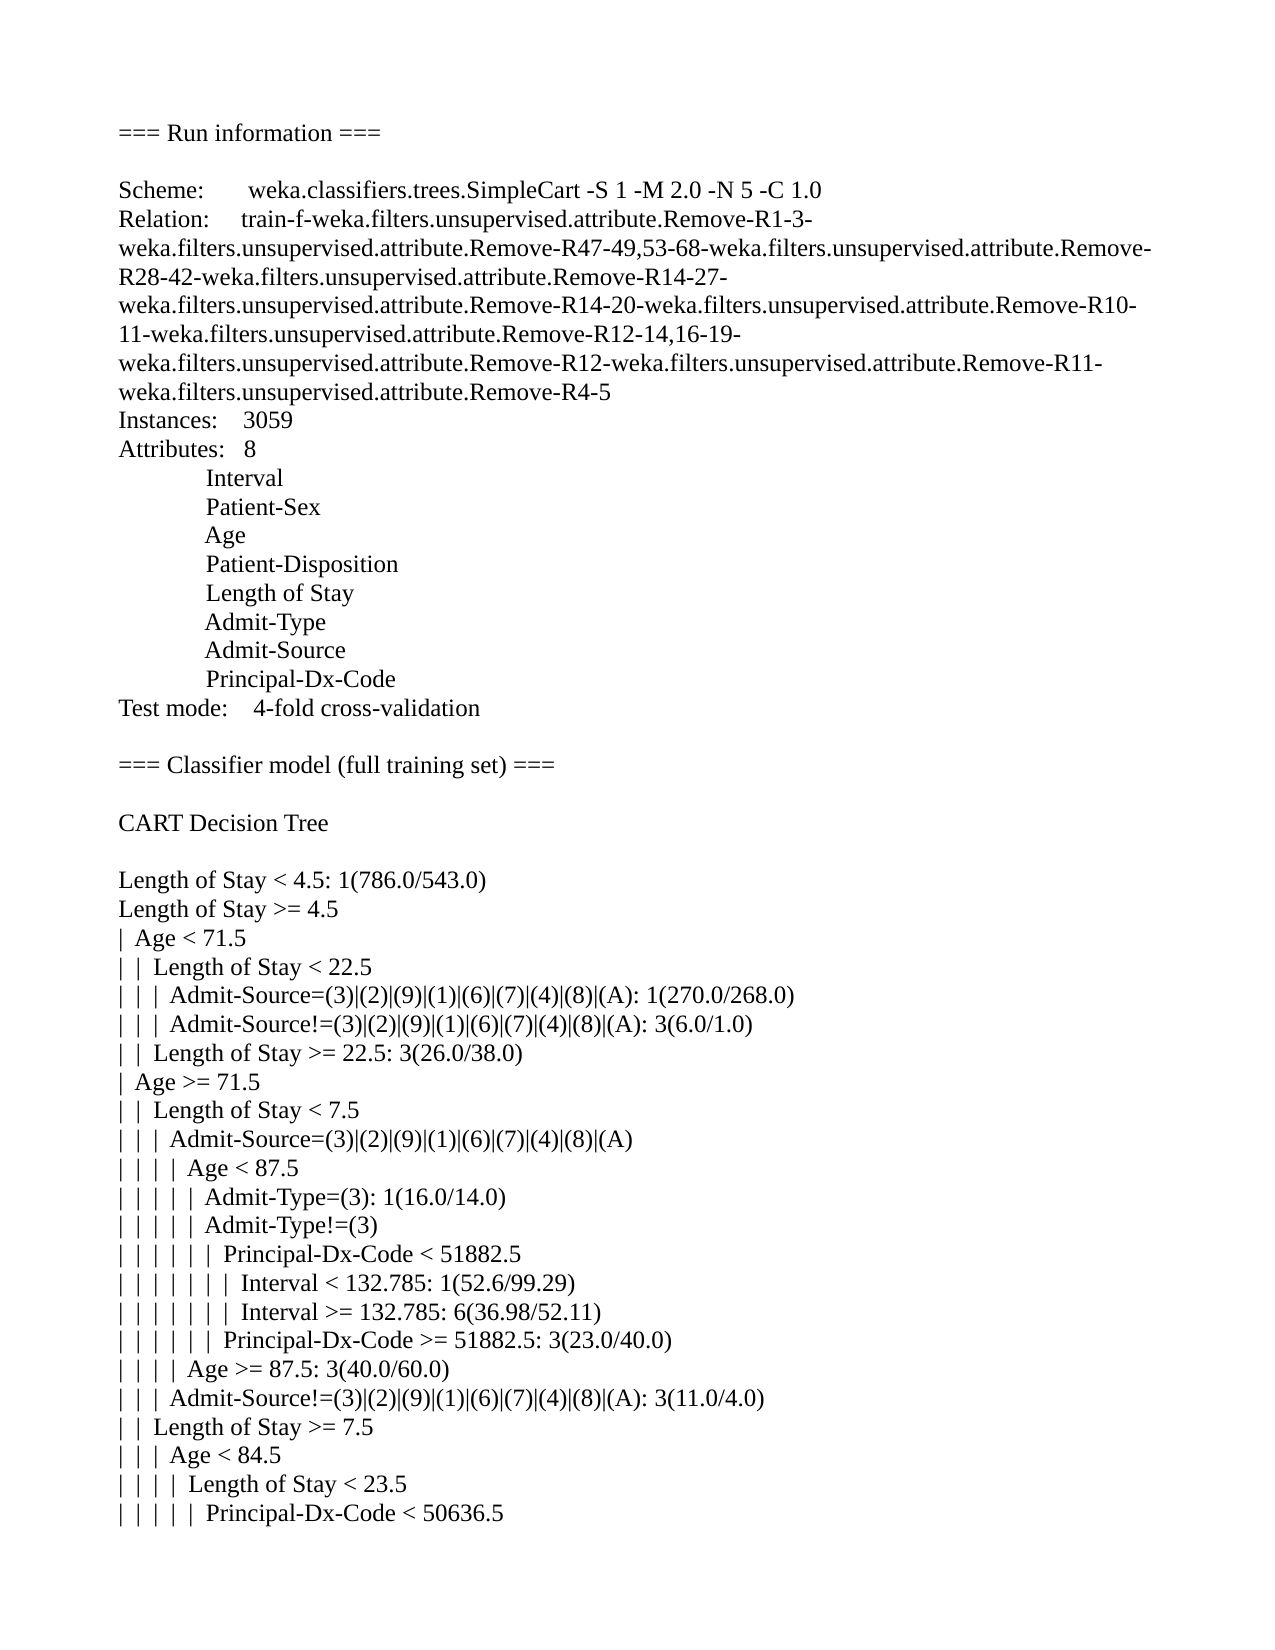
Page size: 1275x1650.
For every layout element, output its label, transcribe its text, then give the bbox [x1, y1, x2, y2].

text Instances: 3059 [118, 406, 1157, 434]
text | Age >= 71.5 [118, 1067, 1157, 1096]
text Admit-Source [118, 636, 1157, 664]
text === Run information === [118, 118, 1157, 147]
text Test mode: 4-fold cross-validation [118, 693, 1157, 722]
text | | | Admit-Source!=(3)|(2)|(9)|(1)|(6)|(7)|(4)|(8)|(A): 3(11.0/4.0) [118, 1383, 1157, 1412]
text | | | Age < 84.5 [118, 1441, 1157, 1469]
text | | | | | | | Interval < 132.785: 1(52.6/99.29) [118, 1268, 1157, 1297]
text | | | | | | Principal-Dx-Code < 51882.5 [118, 1239, 1157, 1268]
text | Age < 71.5 [118, 923, 1157, 952]
text | | | | | Admit-Type!=(3) [118, 1211, 1157, 1239]
text | | | | Age < 87.5 [118, 1153, 1157, 1182]
text | | | Admit-Source!=(3)|(2)|(9)|(1)|(6)|(7)|(4)|(8)|(A): 3(6.0/1.0) [118, 1009, 1157, 1038]
text | | | | | | Principal-Dx-Code >= 51882.5: 3(23.0/40.0) [118, 1326, 1157, 1354]
text Relation: train-f-weka.filters.unsupervised.attribute.Remove-R1-3-weka.filters.unsupervised.attribute.Remove-R47-49,53-68-weka.filters.unsupervised.attribute.Remove-R28-42-weka.filters.unsupervised.attribute.Remove-R14-27-weka.filters.unsupervised.attribute.Remove-R14-20-weka.filters.unsupervised.attribute.Remove-R10-11-weka.filters.unsupervised.attribute.Remove-R12-14,16-19-weka.filters.unsupervised.attribute.Remove-R12-weka.filters.unsupervised.attribute.Remove-R11-weka.filters.unsupervised.attribute.Remove-R4-5 [118, 204, 1157, 406]
text Patient-Disposition [118, 549, 1157, 578]
text Scheme: weka.classifiers.trees.SimpleCart -S 1 -M 2.0 -N 5 -C 1.0 [118, 176, 1157, 204]
text === Classifier model (full training set) === [118, 751, 1157, 779]
text | | Length of Stay >= 22.5: 3(26.0/38.0) [118, 1038, 1157, 1067]
text Length of Stay [118, 578, 1157, 607]
text | | Length of Stay < 7.5 [118, 1096, 1157, 1124]
text Interval [118, 463, 1157, 492]
text Patient-Sex [118, 492, 1157, 521]
text CART Decision Tree [118, 808, 1157, 837]
text | | | | | Principal-Dx-Code < 50636.5 [118, 1498, 1157, 1527]
text | | Length of Stay < 22.5 [118, 952, 1157, 981]
text Length of Stay < 4.5: 1(786.0/543.0) [118, 866, 1157, 894]
text Age [118, 521, 1157, 549]
text | | | | Age >= 87.5: 3(40.0/60.0) [118, 1354, 1157, 1383]
text | | | Admit-Source=(3)|(2)|(9)|(1)|(6)|(7)|(4)|(8)|(A) [118, 1124, 1157, 1153]
text Length of Stay >= 4.5 [118, 894, 1157, 923]
text | | Length of Stay >= 7.5 [118, 1412, 1157, 1441]
text | | | | | Admit-Type=(3): 1(16.0/14.0) [118, 1182, 1157, 1211]
text | | | | Length of Stay < 23.5 [118, 1469, 1157, 1498]
text Attributes: 8 [118, 434, 1157, 463]
text | | | | | | | Interval >= 132.785: 6(36.98/52.11) [118, 1297, 1157, 1326]
text | | | Admit-Source=(3)|(2)|(9)|(1)|(6)|(7)|(4)|(8)|(A): 1(270.0/268.0) [118, 981, 1157, 1009]
text Principal-Dx-Code [118, 664, 1157, 693]
text Admit-Type [118, 607, 1157, 636]
